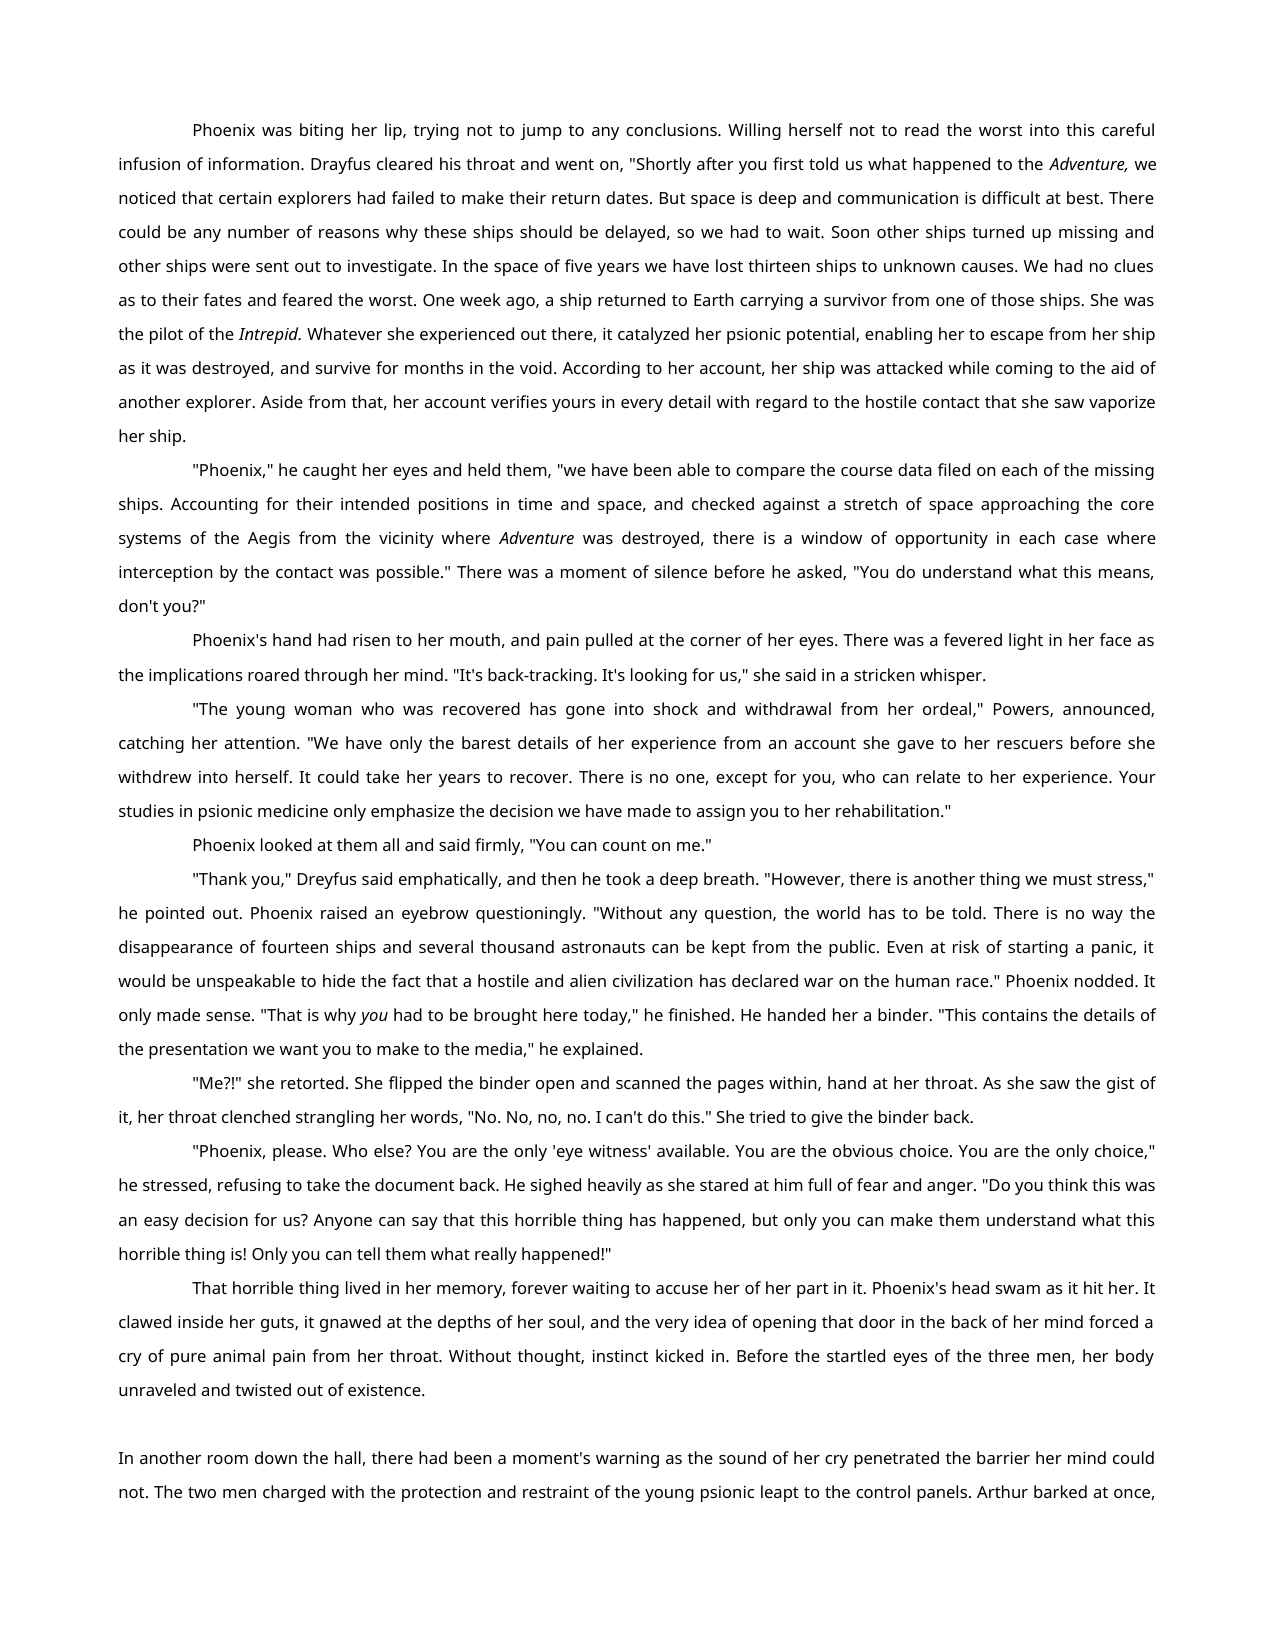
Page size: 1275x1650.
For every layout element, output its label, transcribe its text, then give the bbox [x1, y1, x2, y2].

text Phoenix looked at them all and said firmly, "You can count on me." [118, 833, 1157, 856]
text In another room down the hall, there had been a moment's warning as the sound of her cry penetrated the barrier her mind could not. The two men charged with the protection and restraint of the young psionic leapt to the control panels. Arthur barked at once, [118, 1447, 1157, 1503]
text "Phoenix," he caught her eyes and held them, "we have been able to compare the course data filed on each of the missing ships. Accounting for their intended positions in time and space, and checked against a stretch of space approaching the core systems of the Aegis from the vicinity where Adventure was destroyed, there is a window of opportunity in each case where interception by the contact was possible." There was a moment of silence before he asked, "You do understand what this means, don't you?" [118, 459, 1157, 618]
text "Thank you," Dreyfus said emphatically, and then he took a deep breath. "However, there is another thing we must stress," he pointed out. Phoenix raised an eyebrow questioningly. "Without any question, the world has to be told. There is no way the disappearance of fourteen ships and several thousand astronauts can be kept from the public. Even at risk of starting a panic, it would be unspeakable to hide the fact that a hostile and alien civilization has declared war on the human race." Phoenix nodded. It only made sense. "That is why you had to be brought here today," he finished. He handed her a binder. "This contains the details of the presentation we want you to make to the media," he explained. [118, 867, 1157, 1061]
text "The young woman who was recovered has gone into shock and withdrawal from her ordeal," Powers, announced, catching her attention. "We have only the barest details of her experience from an account she gave to her rescuers before she withdrew into herself. It could take her years to recover. There is no one, except for you, who can relate to her experience. Your studies in psionic medicine only emphasize the decision we have made to assign you to her rehabilitation." [118, 697, 1157, 822]
text That horrible thing lived in her memory, forever waiting to accuse her of her part in it. Phoenix's head swam as it hit her. It clawed inside her guts, it gnawed at the depths of her soul, and the very idea of opening that door in the back of her mind forced a cry of pure animal pain from her throat. Without thought, instinct kicked in. Before the startled eyes of the three men, her body unraveled and twisted out of existence. [118, 1276, 1157, 1401]
text Phoenix was biting her lip, trying not to jump to any conclusions. Willing herself not to read the worst into this careful infusion of information. Drayfus cleared his throat and went on, "Shortly after you first told us what happened to the Adventure, we noticed that certain explorers had failed to make their return dates. But space is deep and communication is difficult at best. There could be any number of reasons why these ships should be delayed, so we had to wait. Soon other ships turned up missing and other ships were sent out to investigate. In the space of five years we have lost thirteen ships to unknown causes. We had no clues as to their fates and feared the worst. One week ago, a ship returned to Earth carrying a survivor from one of those ships. She was the pilot of the Intrepid. Whatever she experienced out there, it catalyzed her psionic potential, enabling her to escape from her ship as it was destroyed, and survive for months in the void. According to her account, her ship was attacked while coming to the aid of another explorer. Aside from that, her account verifies yours in every detail with regard to the hostile contact that she saw vaporize her ship. [118, 118, 1157, 447]
text "Phoenix, please. Who else? You are the only 'eye witness' available. You are the obvious choice. You are the only choice," he stressed, refusing to take the document back. He sighed heavily as she stared at him full of fear and anger. "Do you think this was an easy decision for us? Anyone can say that this horrible thing has happened, but only you can make them understand what this horrible thing is! Only you can tell them what really happened!" [118, 1140, 1157, 1265]
text Phoenix's hand had risen to her mouth, and pain pulled at the corner of her eyes. There was a fevered light in her face as the implications roared through her mind. "It's back-tracking. It's looking for us," she said in a stricken whisper. [118, 629, 1157, 686]
text "Me?!" she retorted. She flipped the binder open and scanned the pages within, hand at her throat. As she saw the gist of it, her throat clenched strangling her words, "No. No, no, no. I can't do this." She tried to give the binder back. [118, 1072, 1157, 1129]
